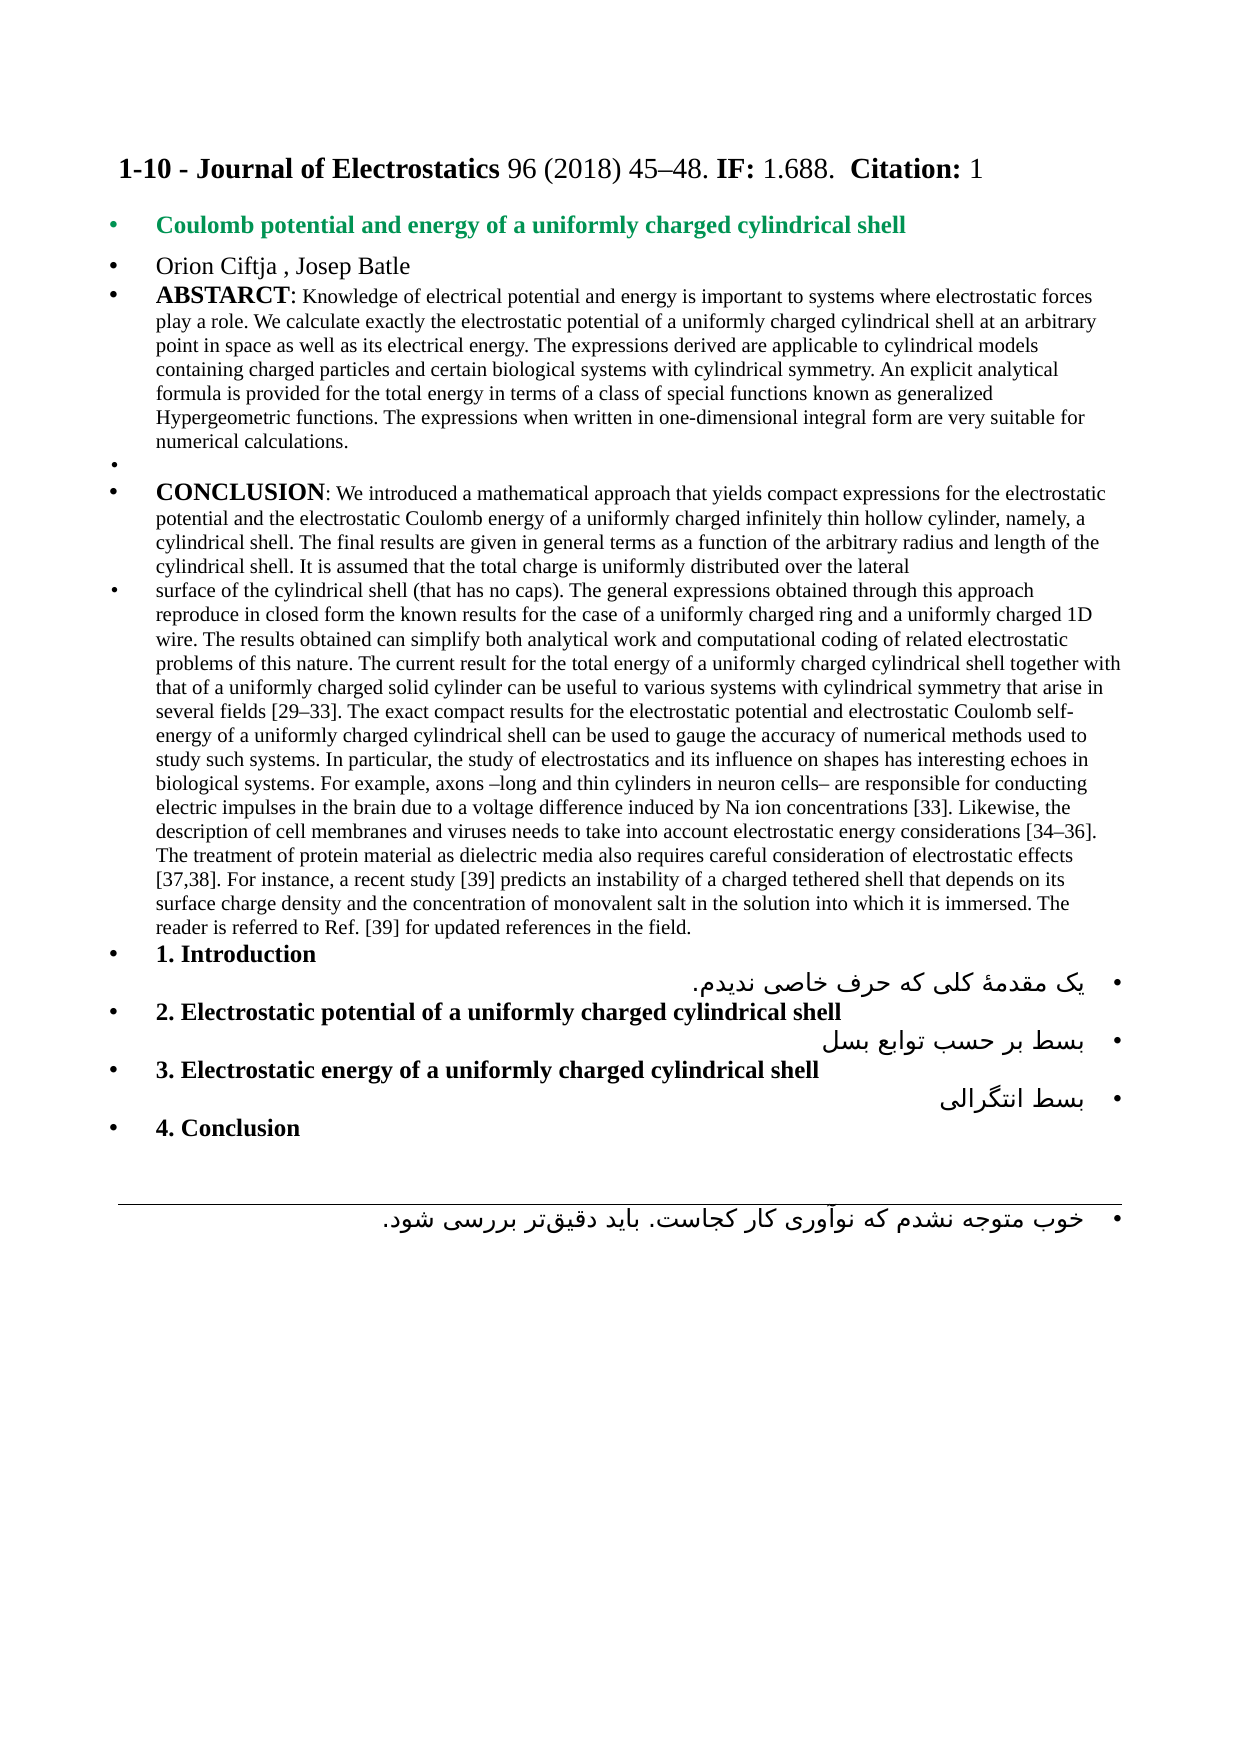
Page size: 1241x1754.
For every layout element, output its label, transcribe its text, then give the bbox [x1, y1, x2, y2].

list surface of the cylindrical shell (that has no caps). The general expressions obtained through this approach reproduce in closed form the known results for the case of a uniformly charged ring and a uniformly charged 1D wire. The results obtained can simplify both analytical work and computational coding of related electrostatic problems of this nature. The current result for the total energy of a uniformly charged cylindrical shell together with that of a uniformly charged solid cylinder can be useful to various systems with cylindrical symmetry that arise in several fields [29–33]. The exact compact results for the electrostatic potential and electrostatic Coulomb self-energy of a uniformly charged cylindrical shell can be used to gauge the accuracy of numerical methods used to study such systems. In particular, the study of electrostatics and its influence on shapes has interesting echoes in biological systems. For example, axons –long and thin cylinders in neuron cells– are responsible for conducting electric impulses in the brain due to a voltage difference induced by Na ion concentrations [33]. Likewise, the description of cell membranes and viruses needs to take into account electrostatic energy considerations [34–36]. The treatment of protein material as dielectric media also requires careful consideration of electrostatic effects [37,38]. For instance, a recent study [39] predicts an instability of a charged tethered shell that depends on its surface charge density and the concentration of monovalent salt in the solution into which it is immersed. The reader is referred to Ref. [39] for updated references in the field. [118, 578, 1122, 939]
text 1-10 - Journal of Electrostatics 96 (2018) 45–48. IF: 1.688. Citation: 1 [118, 152, 1122, 185]
list یک مقدمهٔ کلی که حرف خاصی ندیدم. [118, 968, 1122, 997]
list 3. Electrostatic energy of a uniformly charged cylindrical shell [118, 1055, 1122, 1084]
list CONCLUSION: We introduced a mathematical approach that yields compact expressions for the electrostatic potential and the electrostatic Coulomb energy of a uniformly charged infinitely thin hollow cylinder, namely, a cylindrical shell. The final results are given in general terms as a function of the arbitrary radius and length of the cylindrical shell. It is assumed that the total charge is uniformly distributed over the lateral [118, 477, 1122, 578]
list Orion Ciftja , Josep Batle [118, 251, 1122, 280]
list 4. Conclusion [118, 1113, 1122, 1142]
list 2. Electrostatic potential of a uniformly charged cylindrical shell [118, 997, 1122, 1026]
subtitle Coulomb potential and energy of a uniformly charged cylindrical shell [118, 210, 1122, 239]
list 1. Introduction [118, 939, 1122, 968]
list ABSTARCT: Knowledge of electrical potential and energy is important to systems where electrostatic forces play a role. We calculate exactly the electrostatic potential of a uniformly charged cylindrical shell at an arbitrary point in space as well as its electrical energy. The expressions derived are applicable to cylindrical models containing charged particles and certain biological systems with cylindrical symmetry. An explicit analytical formula is provided for the total energy in terms of a class of special functions known as generalized Hypergeometric functions. The expressions when written in one-dimensional integral form are very suitable for numerical calculations. [118, 280, 1122, 453]
list بسط بر حسب توابع بسل [118, 1026, 1122, 1055]
list خوب متوجه نشدم که نوآوری کار کجاست. باید دقیق‌تر بررسی شود. [118, 1205, 1122, 1233]
list بسط انتگرالی [118, 1084, 1122, 1113]
